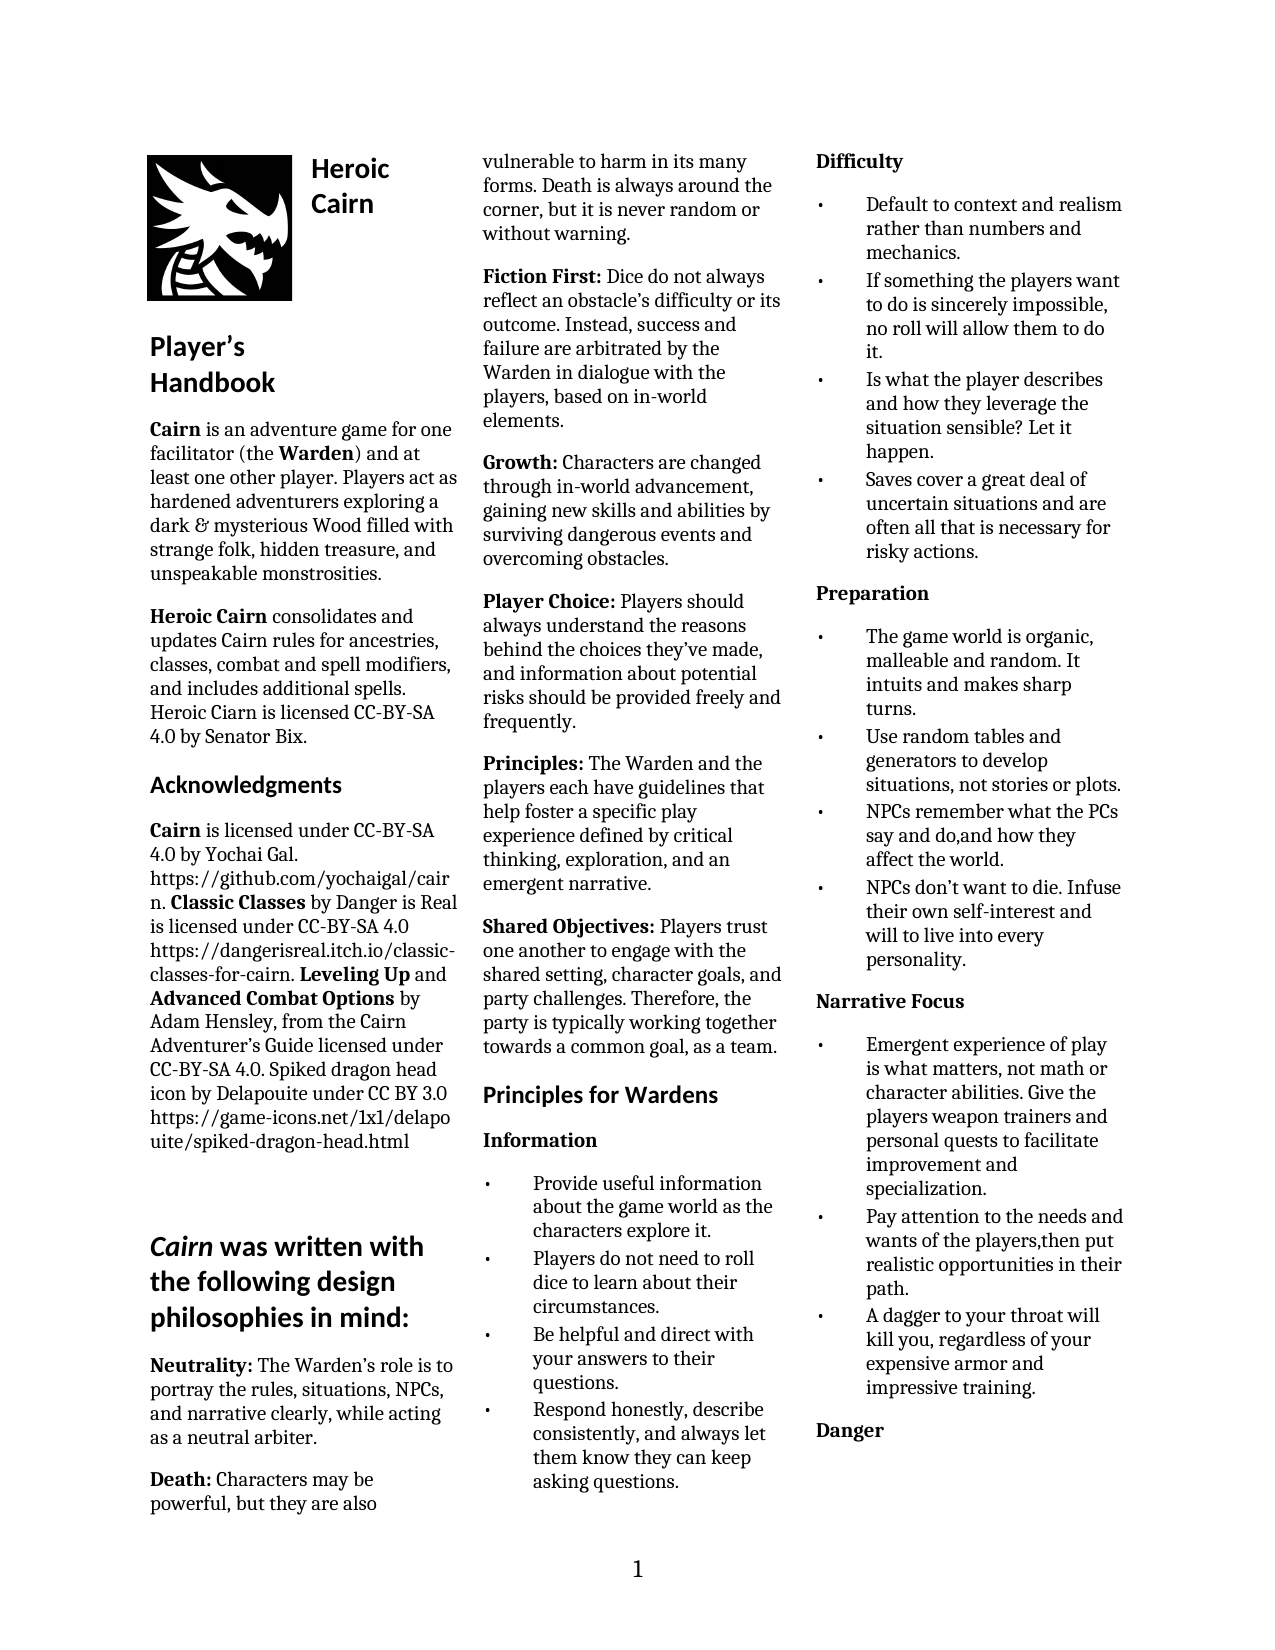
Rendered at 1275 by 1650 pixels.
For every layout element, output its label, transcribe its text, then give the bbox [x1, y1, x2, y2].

text Preparation [816, 582, 1125, 606]
subtitle Acknowledgments [150, 769, 459, 800]
list Provide useful information about the game world as the characters explore it. [483, 1171, 792, 1243]
list Pay attention to the needs and wants of the players,then put realistic opportunities in their path. [816, 1204, 1125, 1300]
picture [147, 155, 293, 301]
list Emergent experience of play is what matters, not math or character abilities. Give the players weapon trainers and personal quests to facilitate improvement and specialization. [816, 1033, 1125, 1201]
list A dagger to your throat will kill you, regardless of your expensive armor and impressive training. [816, 1304, 1125, 1400]
text Danger [816, 1418, 1125, 1442]
list Be helpful and direct with your answers to their questions. [483, 1322, 792, 1394]
list Respond honestly, describe consistently, and always let them know they can keep asking questions. [483, 1398, 792, 1494]
text Difficulty [816, 150, 1125, 174]
text Narrative Focus [816, 990, 1125, 1014]
list Is what the player describes and how they leverage the situation sensible? Let it happen. [816, 368, 1125, 464]
text Neutrality: The Warden’s role is to portray the rules, situations, NPCs, and narrative clearly, while acting as a neutral arbiter. [150, 1353, 459, 1449]
list Use random tables and generators to develop situations, not stories or plots. [816, 724, 1125, 796]
text vulnerable to harm in its many forms. Death is always around the corner, but it is never random or without warning. [483, 150, 792, 246]
text Principles: The Warden and the players each have guidelines that help foster a specific play experience defined by critical thinking, exploration, and an emergent narrative. [483, 752, 792, 896]
text Information [483, 1128, 792, 1152]
subtitle Principles for Wardens [483, 1079, 792, 1110]
list Default to context and realism rather than numbers and mechanics. [816, 193, 1125, 264]
text Cairn is an adventure game for one facilitator (the Warden) and at least one other player. Players act as hardened adventurers exploring a dark & mysterious Wood filled with strange folk, hidden treasure, and unspeakable monstrosities. [150, 418, 459, 586]
text Fiction First: Dice do not always reflect an obstacle’s difficulty or its outcome. Instead, success and failure are arbitrated by the Warden in dialogue with the players, based on in-world elements. [483, 264, 792, 432]
text Shared Objectives: Players trust one another to engage with the shared setting, character goals, and party challenges. Therefore, the party is typically working together towards a common goal, as a team. [483, 914, 792, 1058]
text Player Choice: Players should always understand the reasons behind the choices they’ve made, and information about potential risks should be provided freely and frequently. [483, 589, 792, 733]
list NPCs remember what the PCs say and do,and how they affect the world. [816, 800, 1125, 872]
list The game world is organic, malleable and random. It intuits and makes sharp turns. [816, 625, 1125, 721]
text Heroic Cairn consolidates and updates Cairn rules for ancestries, classes, combat and spell modifiers, and includes additional spells. Heroic Ciarn is licensed CC-BY-SA 4.0 by Senator Bix. [150, 604, 459, 748]
text Death: Characters may be powerful, but they are also [150, 1468, 459, 1516]
list Players do not need to roll dice to learn about their circumstances. [483, 1247, 792, 1319]
list If something the players want to do is sincerely impossible, no roll will allow them to do it. [816, 268, 1125, 364]
text Cairn is licensed under CC-BY-SA 4.0 by Yochai Gal. https://github.com/yochaigal/cairn. Classic Classes by Danger is Real is licensed under CC-BY-SA 4.0 https://dangerisreal.itch.io/classic-classes-for-cairn. Leveling Up and Advanced Combat Options by Adam Hensley, from the Cairn Adventurer’s Guide licensed under CC-BY-SA 4.0. Spiked dragon head icon by Delapouite under CC BY 3.0 https://game-icons.net/1x1/delapouite/spiked-dragon-head.html [150, 818, 459, 1178]
subtitle Cairn was written with the following design philosophies in mind: [150, 1228, 459, 1335]
subtitle Player’s Handbook [150, 328, 459, 399]
list NPCs don’t want to die. Infuse their own self-interest and will to live into every personality. [816, 876, 1125, 971]
list Saves cover a great deal of uncertain situations and are often all that is necessary for risky actions. [816, 467, 1125, 563]
subtitle Heroic Cairn [150, 150, 459, 221]
text Growth: Characters are changed through in-world advancement, gaining new skills and abilities by surviving dangerous events and overcoming obstacles. [483, 451, 792, 571]
